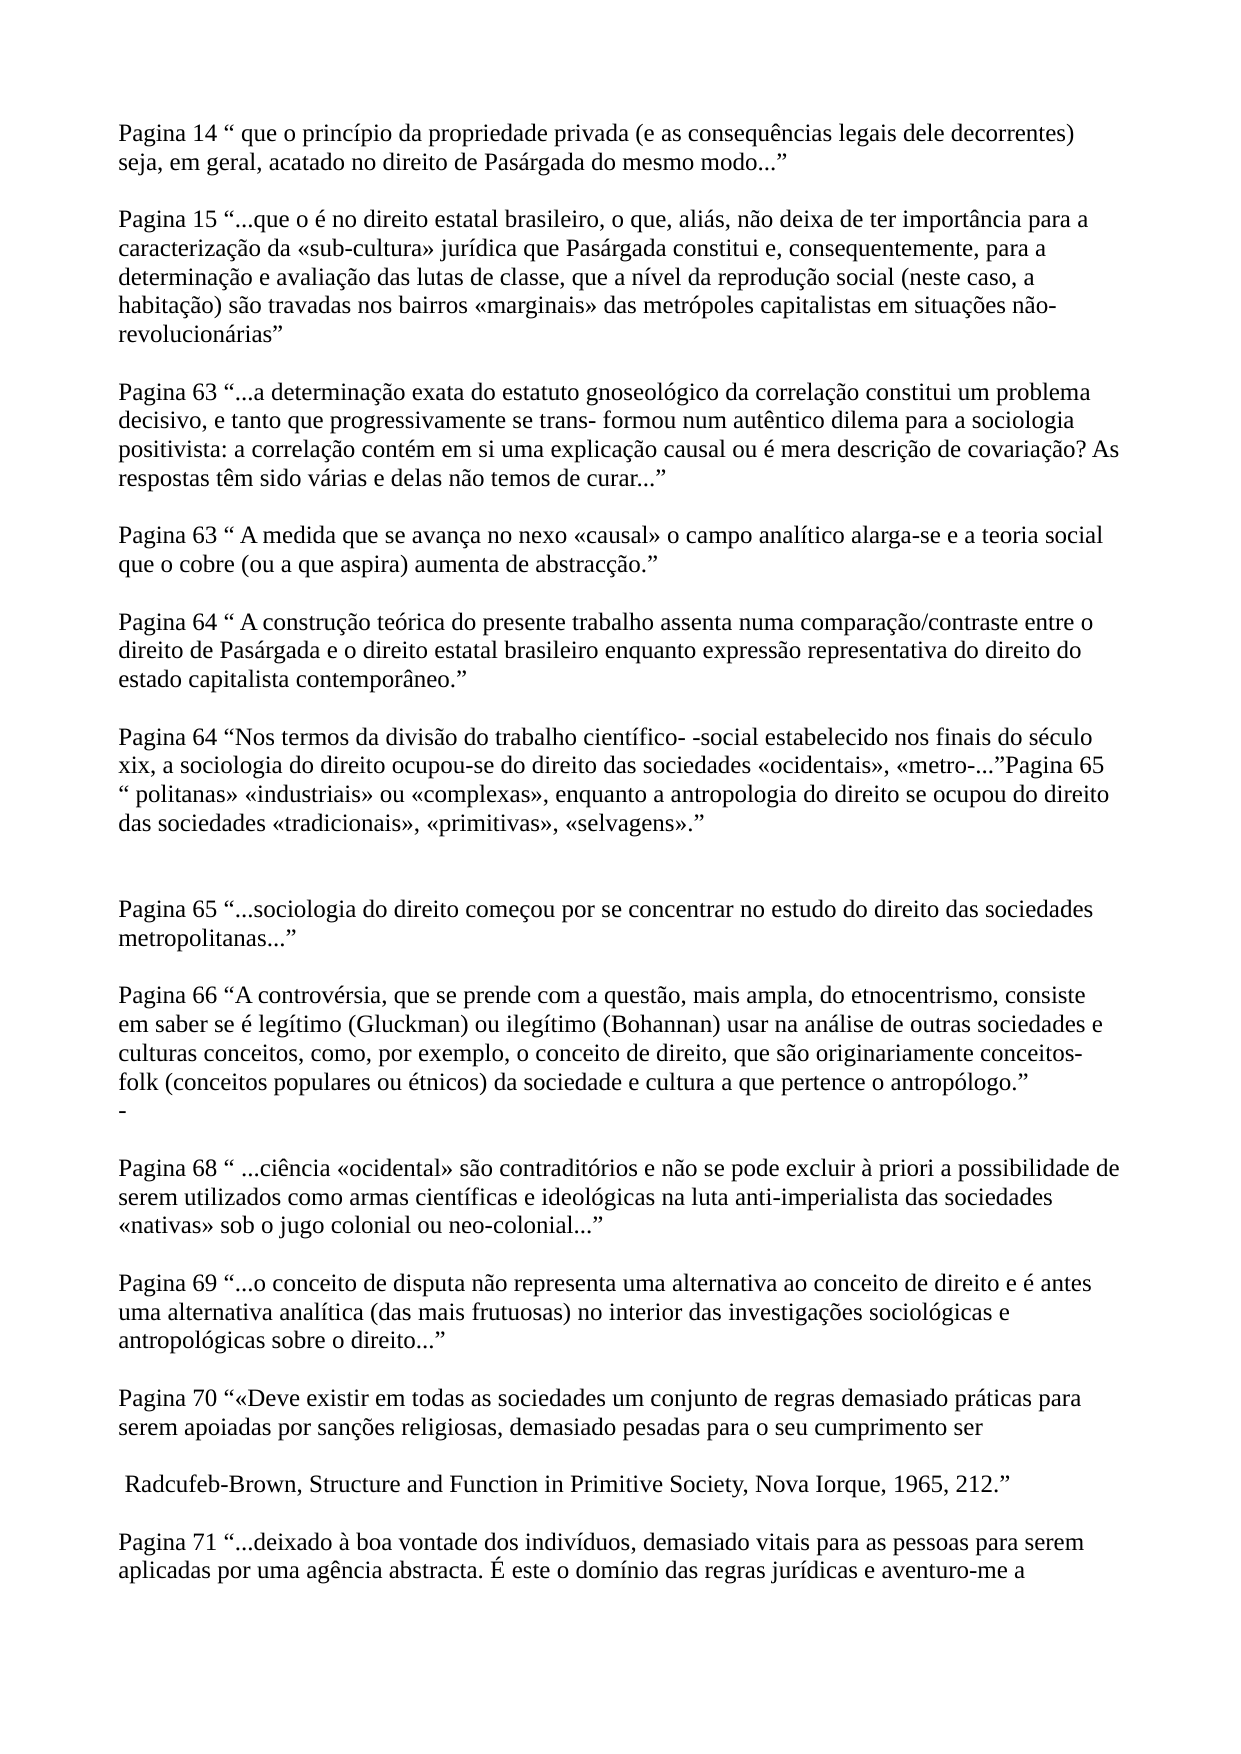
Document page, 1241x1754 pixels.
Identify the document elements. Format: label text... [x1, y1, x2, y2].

text Pagina 15 “...que o é no direito estatal brasileiro, o que, aliás, não deixa de ter importância para a caracterização da «sub-cultura» jurídica que Pasárgada constitui e, consequentemente, para a determinação e avaliação das lutas de classe, que a nível da reprodução social (neste caso, a habitação) são travadas nos bairros «marginais» das metrópoles capitalistas em situações não-revolucionárias” [118, 204, 1122, 348]
text Radcufeb-Brown, Structure and Function in Primitive Society, Nova Iorque, 1965, 212.” [118, 1441, 1122, 1498]
text Pagina 65 “...sociologia do direito começou por se concentrar no estudo do direito das sociedades metropolitanas...” [118, 894, 1122, 952]
text Pagina 63 “...a determinação exata do estatuto gnoseológico da correlação constitui um problema decisivo, e tanto que progressivamente se trans- formou num autêntico dilema para a sociologia positivista: a correlação contém em si uma explicação causal ou é mera descrição de covariação? As respostas têm sido várias e delas não temos de curar...” [118, 377, 1122, 492]
text Pagina 64 “Nos termos da divisão do trabalho científico- -social estabelecido nos finais do século xix, a sociologia do direito ocupou-se do direito das sociedades «ocidentais», «metro-...”Pagina 65 “ politanas» «industriais» ou «complexas», enquanto a antropologia do direito se ocupou do direito das sociedades «tradicionais», «primitivas», «selvagens».” [118, 722, 1122, 837]
text Pagina 71 “...deixado à boa vontade dos indivíduos, demasiado vitais para as pessoas para serem aplicadas por uma agência abstracta. É este o domínio das regras jurídicas e aventuro-me a [118, 1498, 1122, 1584]
text Pagina 64 “ A construção teórica do presente trabalho assenta numa comparação/contraste entre o direito de Pasárgada e o direito estatal brasileiro enquanto expressão representativa do direito do estado capitalista contemporâneo.” [118, 607, 1122, 693]
text Pagina 14 “ que o princípio da propriedade privada (e as consequências legais dele decorrentes) seja, em geral, acatado no direito de Pasárgada do mesmo modo...” [118, 118, 1122, 204]
text Pagina 68 “ ...ciência «ocidental» são contraditórios e não se pode excluir à priori a possibilidade de serem utilizados como armas científicas e ideológicas na luta anti-imperialista das sociedades «nativas» sob o jugo colonial ou neo-colonial...” [118, 1153, 1122, 1239]
text Pagina 63 “ A medida que se avança no nexo «causal» o campo analítico alarga-se e a teoria social que o cobre (ou a que aspira) aumenta de abstracção.” [118, 521, 1122, 578]
text Pagina 69 “...o conceito de disputa não representa uma alternativa ao conceito de direito e é antes uma alternativa analítica (das mais frutuosas) no interior das investigações sociológicas e antropológicas sobre o direito...” [118, 1268, 1122, 1354]
text Pagina 70 “«Deve existir em todas as sociedades um conjunto de regras demasiado práticas para serem apoiadas por sanções religiosas, demasiado pesadas para o seu cumprimento ser [118, 1383, 1122, 1441]
text - [118, 1096, 1122, 1124]
text Pagina 66 “A controvérsia, que se prende com a questão, mais ampla, do etnocentrismo, consiste em saber se é legítimo (Gluckman) ou ilegítimo (Bohannan) usar na análise de outras sociedades e culturas conceitos, como, por exemplo, o conceito de direito, que são originariamente conceitos-folk (conceitos populares ou étnicos) da sociedade e cultura a que pertence o antropólogo.” [118, 981, 1122, 1096]
